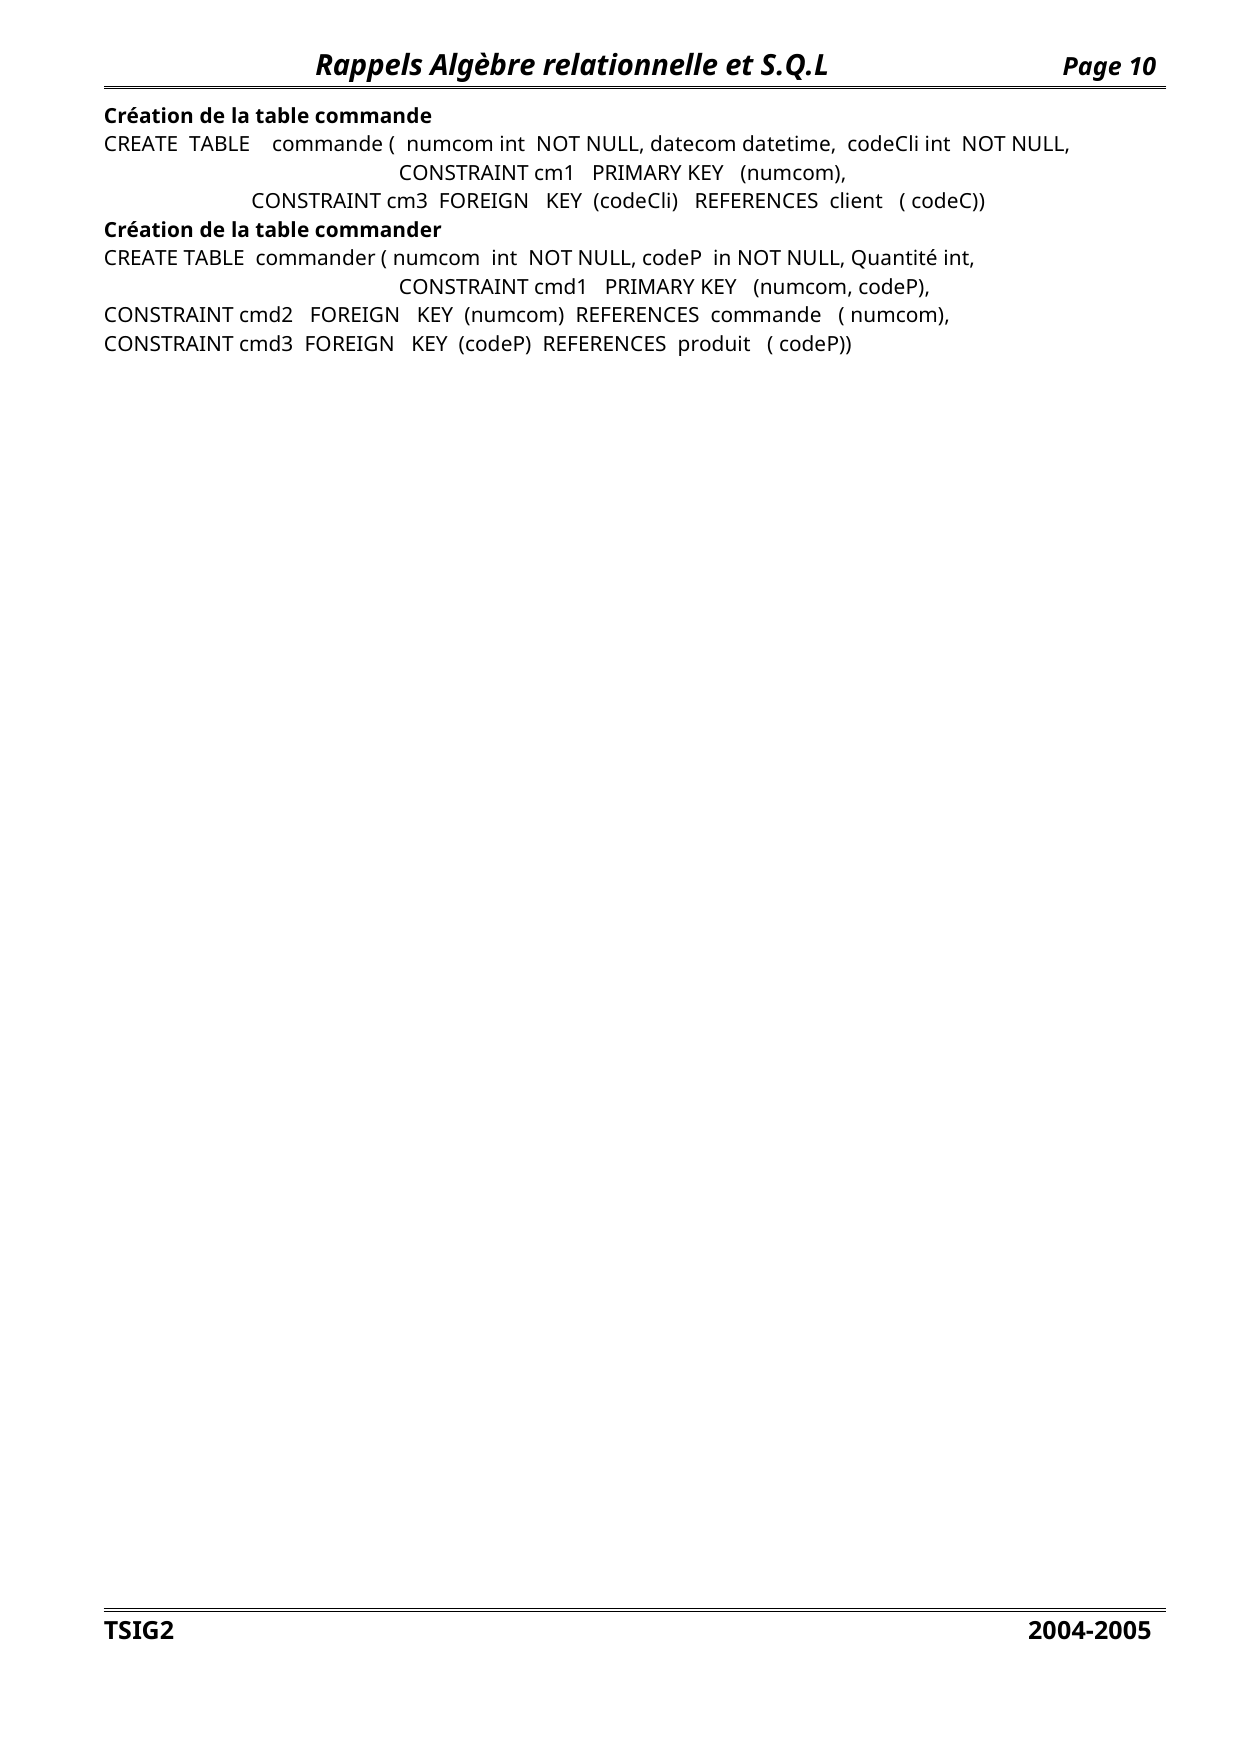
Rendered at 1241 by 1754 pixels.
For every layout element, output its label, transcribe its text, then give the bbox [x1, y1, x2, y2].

text Création de la table commande [103, 101, 1166, 129]
text CONSTRAINT cmd2 FOREIGN KEY (numcom) REFERENCES commande ( numcom), [103, 300, 1166, 329]
text CONSTRAINT cm3 FOREIGN KEY (codeCli) REFERENCES client ( codeC)) [103, 186, 1166, 215]
text CREATE TABLE commande ( numcom int NOT NULL, datecom datetime, codeCli int NOT NULL, [103, 129, 1166, 158]
text Création de la table commander [103, 215, 1166, 243]
text CREATE TABLE commander ( numcom int NOT NULL, codeP in NOT NULL, Quantité int, [103, 243, 1166, 272]
text CONSTRAINT cmd1 PRIMARY KEY (numcom, codeP), [103, 272, 1166, 300]
text CONSTRAINT cm1 PRIMARY KEY (numcom), [103, 158, 1166, 186]
text CONSTRAINT cmd3 FOREIGN KEY (codeP) REFERENCES produit ( codeP)) [103, 329, 1166, 357]
